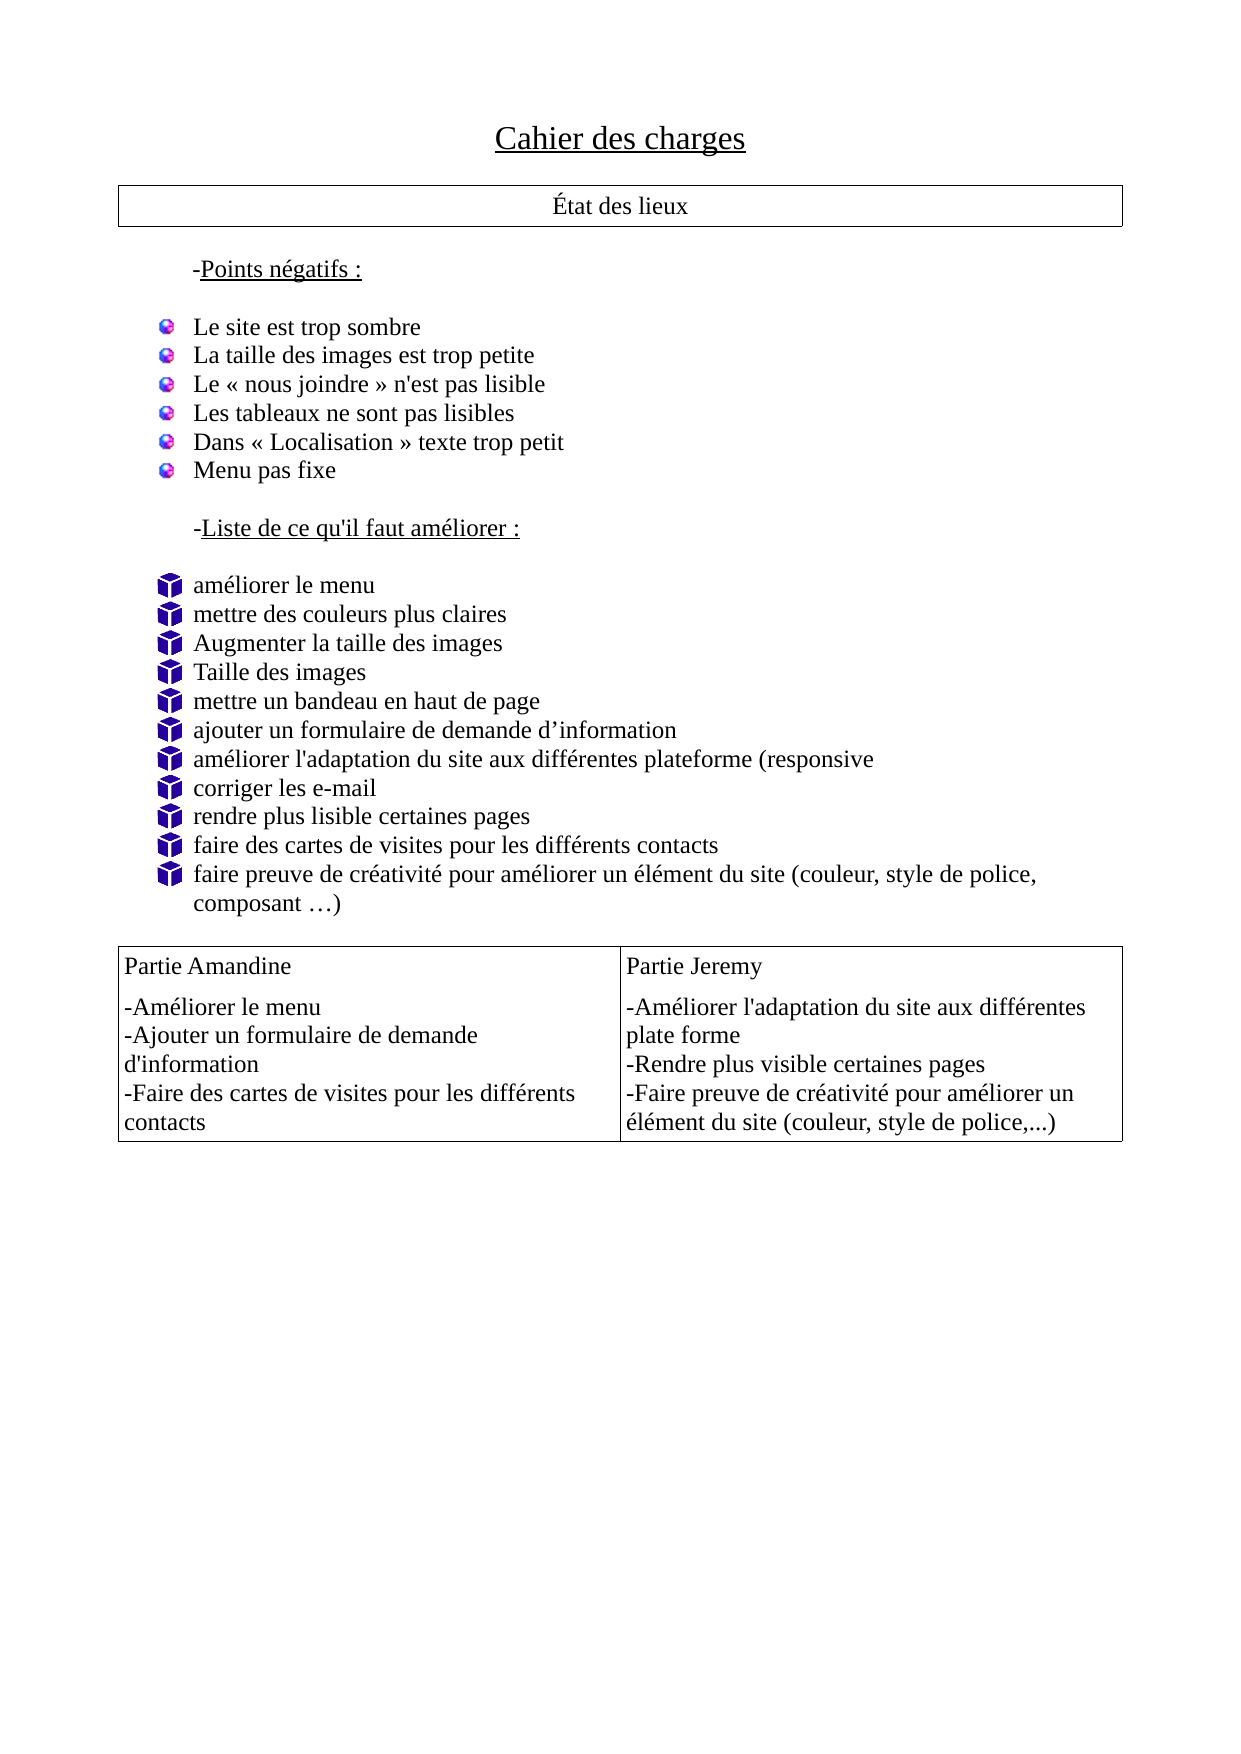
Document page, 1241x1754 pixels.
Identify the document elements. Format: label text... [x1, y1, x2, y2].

list améliorer l'adaptation du site aux différentes plateforme (responsive [156, 744, 1122, 773]
picture [156, 345, 176, 365]
picture [156, 460, 176, 480]
list améliorer le menu [156, 571, 1122, 599]
list Les tableaux ne sont pas lisibles [156, 398, 1122, 427]
table_cell -Améliorer le menu -Ajouter un formulaire de demande d'information -Faire des cartes de visites pour les différents contacts [119, 986, 620, 1141]
list ajouter un formulaire de demande d’information [156, 715, 1122, 744]
list mettre des couleurs plus claires [156, 599, 1122, 628]
list Le « nous joindre » n'est pas lisible [156, 369, 1122, 398]
list faire des cartes de visites pour les différents contacts [156, 830, 1122, 859]
table_header État des lieux [119, 186, 1122, 226]
list rendre plus lisible certaines pages [156, 801, 1122, 830]
picture [156, 431, 176, 451]
text Cahier des charges [118, 118, 1122, 156]
list La taille des images est trop petite [156, 341, 1122, 369]
list Le site est trop sombre [156, 312, 1122, 341]
text -Points négatifs : [118, 254, 1122, 283]
picture [156, 374, 176, 394]
list Augmenter la taille des images [156, 628, 1122, 657]
picture [156, 316, 176, 336]
table_header Partie Jeremy [621, 947, 1122, 986]
list Taille des images [156, 657, 1122, 686]
list Dans « Localisation » texte trop petit [156, 427, 1122, 456]
list mettre un bandeau en haut de page [156, 686, 1122, 715]
list -Liste de ce qu'il faut améliorer : [156, 513, 1122, 542]
table_header Partie Amandine [119, 947, 620, 986]
picture [156, 403, 176, 422]
list faire preuve de créativité pour améliorer un élément du site (couleur, style de police, composant …) [156, 859, 1122, 917]
list Menu pas fixe [156, 456, 1122, 484]
table_cell -Améliorer l'adaptation du site aux différentes plate forme -Rendre plus visible certaines pages -Faire preuve de créativité pour améliorer un élément du site (couleur, style de police,...) [621, 986, 1122, 1141]
list corriger les e-mail [156, 773, 1122, 801]
